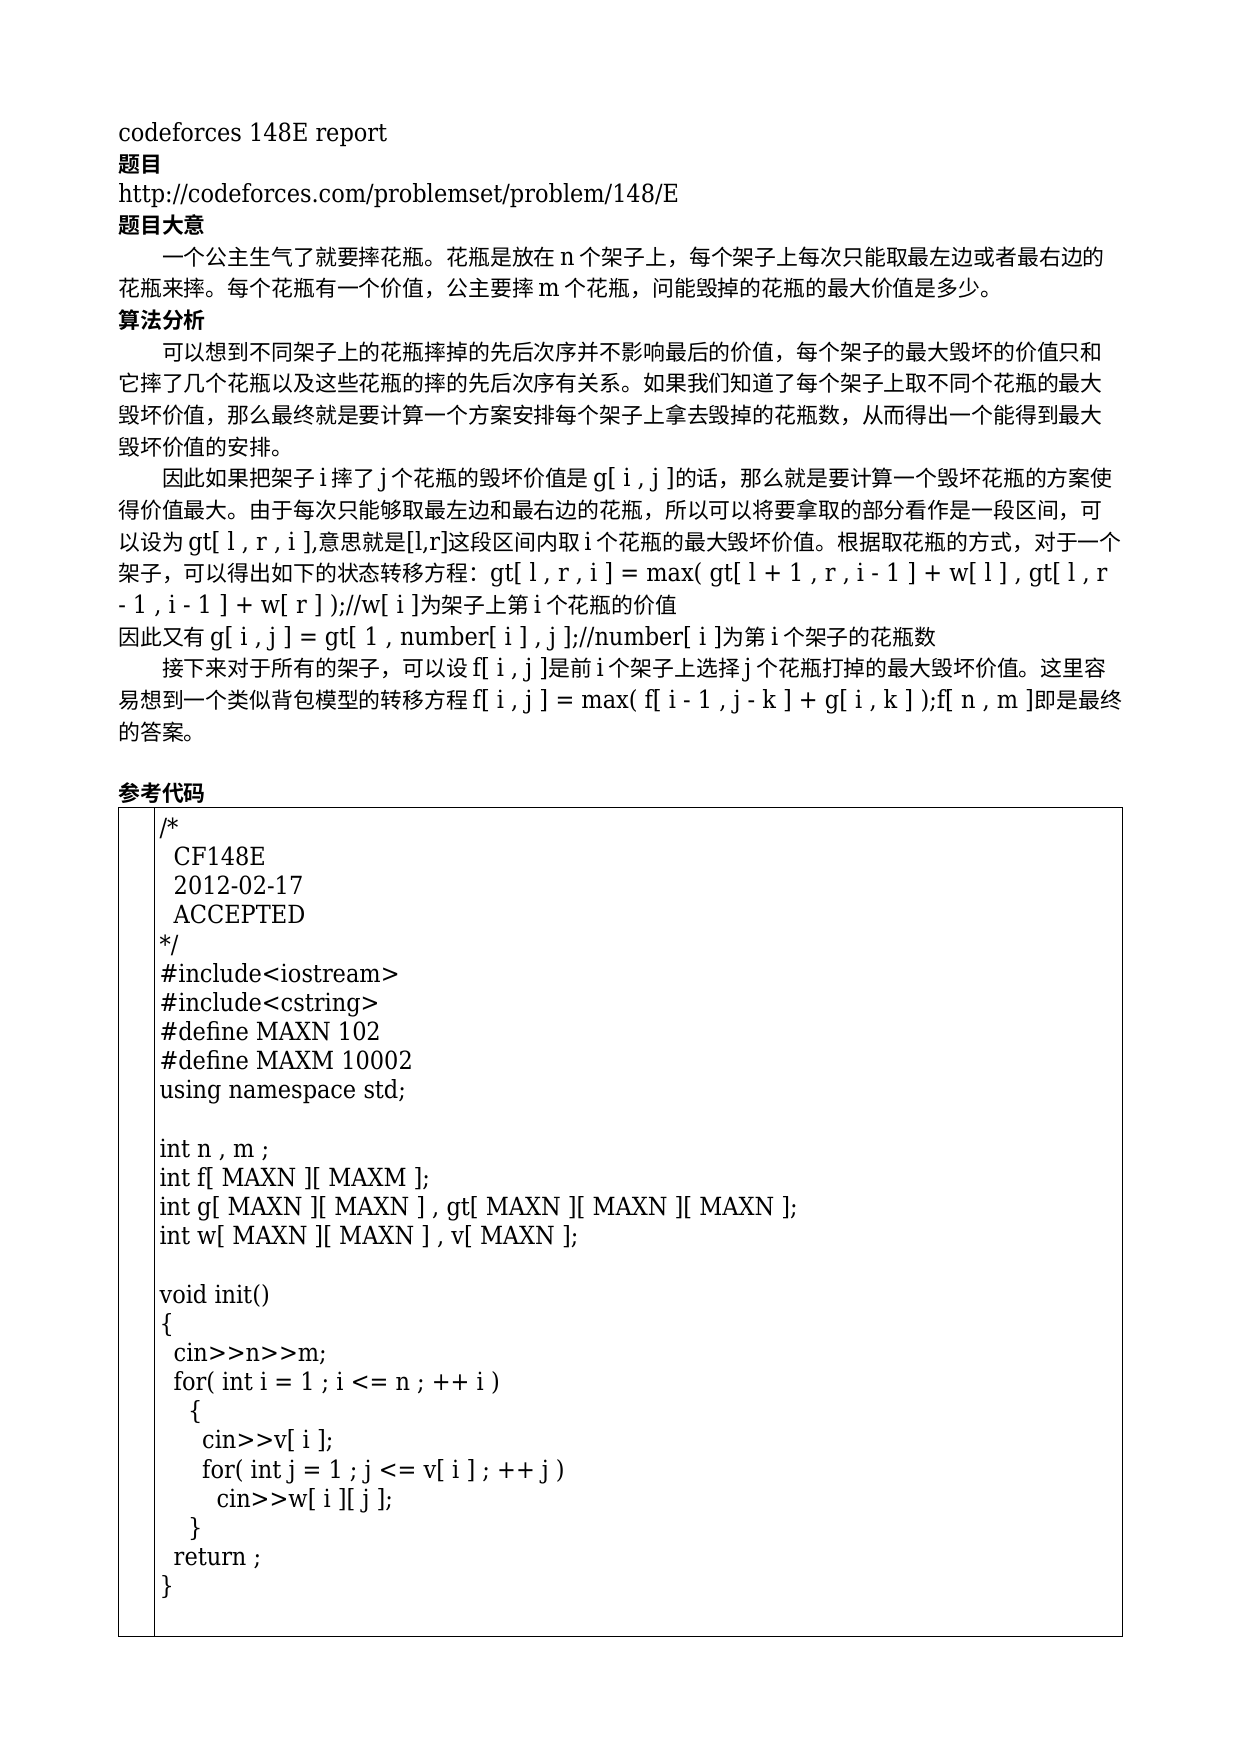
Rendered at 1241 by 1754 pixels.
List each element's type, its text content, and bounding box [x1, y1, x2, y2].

text 可以想到不同架子上的花瓶摔掉的先后次序并不影响最后的价值，每个架子的最大毁坏的价值只和它摔了几个花瓶以及这些花瓶的摔的先后次序有关系。如果我们知道了每个架子上取不同个花瓶的最大毁坏价值，那么最终就是要计算一个方案安排每个架子上拿去毁掉的花瓶数，从而得出一个能得到最大毁坏价值的安排。 [118, 335, 1122, 461]
text 算法分析 [118, 303, 1122, 335]
text 题目 [118, 147, 1122, 179]
table_header /* CF148E 2012-02-17 ACCEPTED */ #include<iostream> #include<cstring> #define MAXN 102 #define MAXM 10002 using namespace std; int n , m ; int f[ MAXN ][ MAXM ]; int g[ MAXN ][ MAXN ] , gt[ MAXN ][ MAXN ][ MAXN ]; int w[ MAXN ][ MAXN ] , v[ MAXN ]; void init() { cin>>n>>m; for( int i = 1 ; i <= n ; ++ i ) { cin>>v[ i ]; for( int j = 1 ; j <= v[ i ] ; ++ j ) cin>>w[ i ][ j ]; } return ; } [155, 808, 1122, 1636]
text 一个公主生气了就要摔花瓶。花瓶是放在n个架子上，每个架子上每次只能取最左边或者最右边的花瓶来摔。每个花瓶有一个价值，公主要摔m个花瓶，问能毁掉的花瓶的最大价值是多少。 [118, 240, 1122, 303]
text 接下来对于所有的架子，可以设f[ i , j ]是前i个架子上选择j个花瓶打掉的最大毁坏价值。这里容易想到一个类似背包模型的转移方程f[ i , j ] = max( f[ i - 1 , j - k ] + g[ i , k ] );f[ n , m ]即是最终的答案。 [118, 651, 1122, 746]
table_header [119, 808, 154, 1636]
text 参考代码 [118, 776, 1122, 807]
text http://codeforces.com/problemset/problem/148/E [118, 179, 1122, 208]
text codeforces 148E report [118, 118, 1122, 147]
text 因此如果把架子i摔了j个花瓶的毁坏价值是g[ i , j ]的话，那么就是要计算一个毁坏花瓶的方案使得价值最大。由于每次只能够取最左边和最右边的花瓶，所以可以将要拿取的部分看作是一段区间，可以设为gt[ l , r , i ],意思就是[l,r]这段区间内取i个花瓶的最大毁坏价值。根据取花瓶的方式，对于一个架子，可以得出如下的状态转移方程：gt[ l , r , i ] = max( gt[ l + 1 , r , i - 1 ] + w[ l ] , gt[ l , r - 1 , i - 1 ] + w[ r ] );//w[ i ]为架子上第i个花瓶的价值 [118, 461, 1122, 620]
text 因此又有g[ i , j ] = gt[ 1 , number[ i ] , j ];//number[ i ]为第i个架子的花瓶数 [118, 620, 1122, 651]
text 题目大意 [118, 208, 1122, 240]
